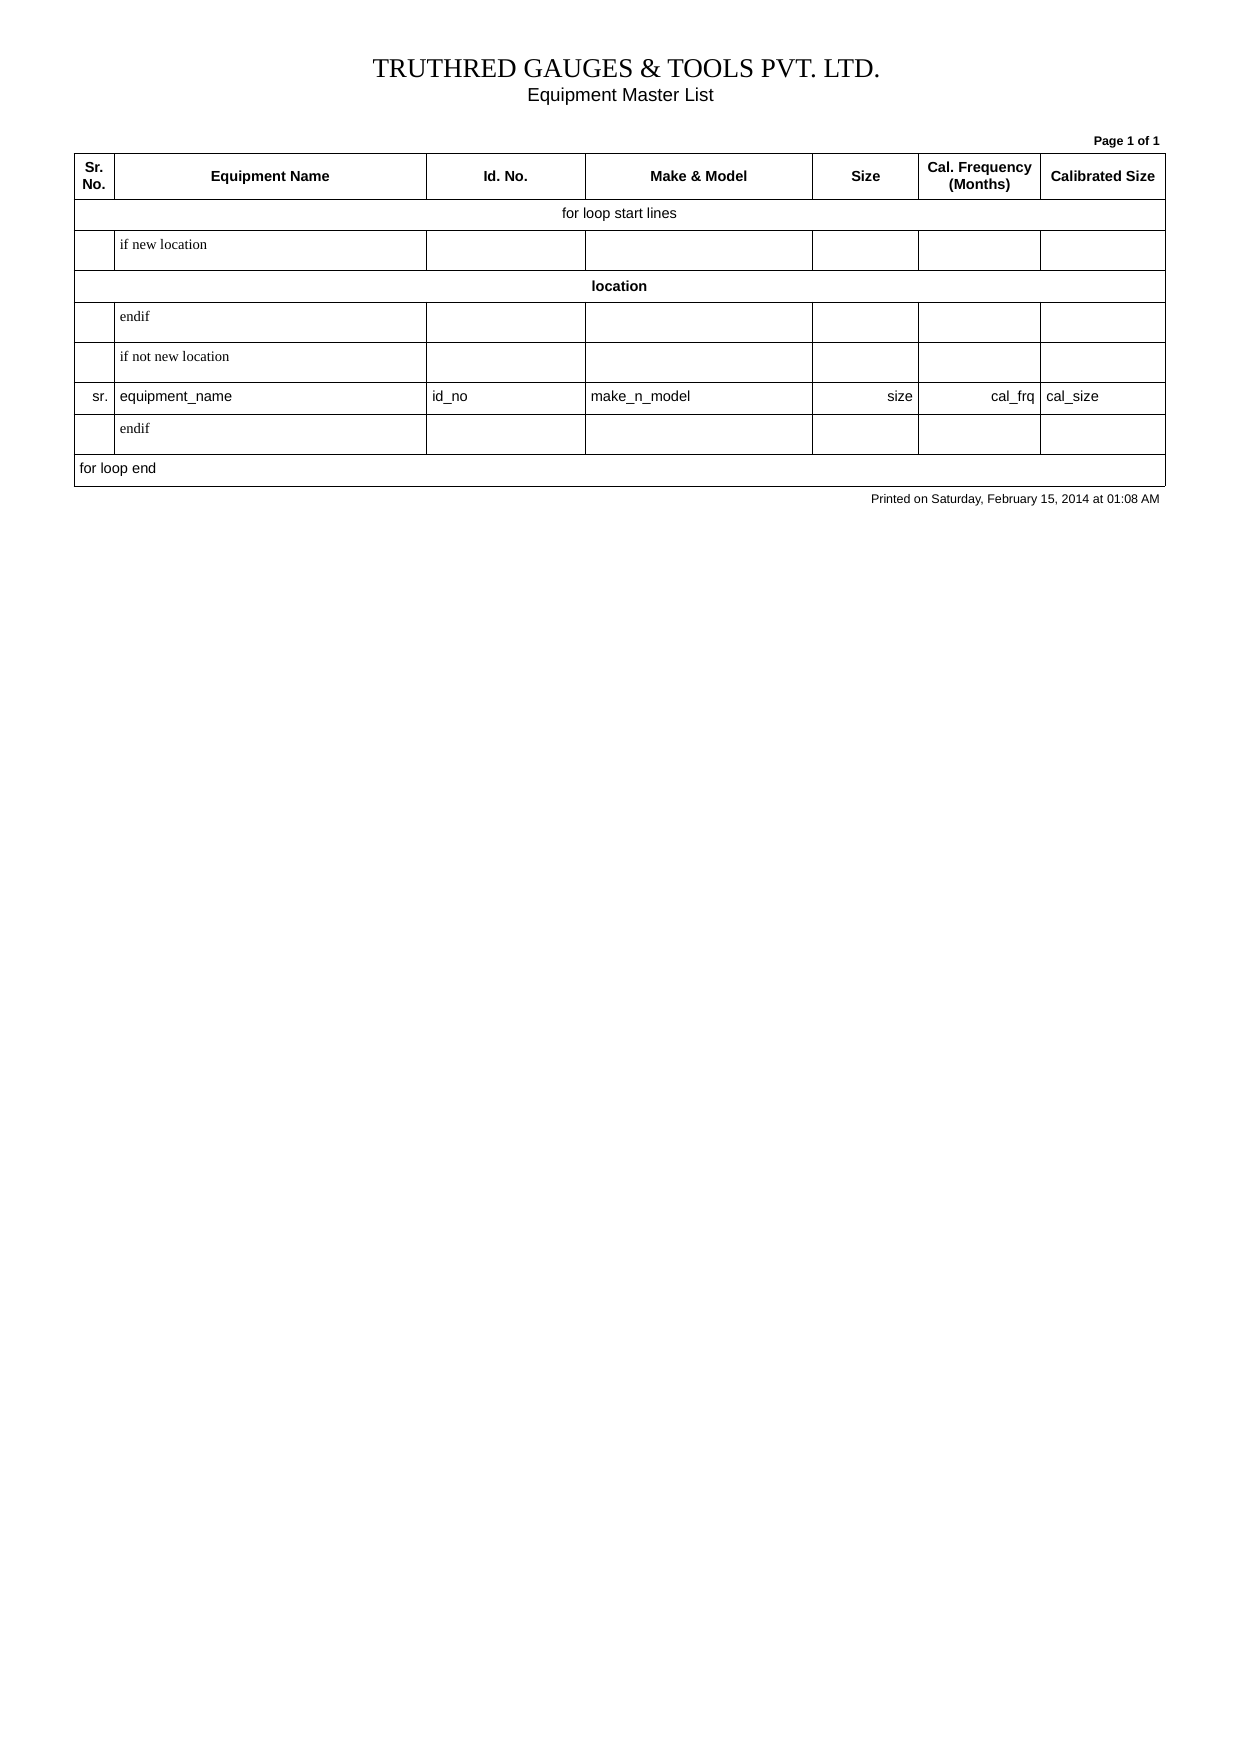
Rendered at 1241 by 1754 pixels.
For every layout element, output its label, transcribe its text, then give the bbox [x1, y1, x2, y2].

table_cell make_n_model [586, 383, 812, 414]
table_cell [75, 343, 114, 382]
table_cell location [75, 271, 1165, 302]
table_cell if new location [115, 231, 426, 270]
table_cell Make & Model [586, 154, 812, 198]
table_cell [813, 303, 918, 342]
table_cell [1041, 231, 1165, 270]
table_cell Calibrated Size [1041, 154, 1165, 198]
table_cell Cal. Frequency (Months) [919, 154, 1040, 198]
table_cell id_no [427, 383, 585, 414]
table_cell Equipment Name [115, 154, 426, 198]
table_cell [813, 231, 918, 270]
table_cell [427, 343, 585, 382]
table_cell [586, 343, 812, 382]
table_cell endif [115, 303, 426, 342]
table_cell [813, 343, 918, 382]
table_cell [919, 343, 1040, 382]
table_cell [586, 303, 812, 342]
table_cell Printed on Saturday, February 15, 2014 at 01:08 AM [74, 487, 1165, 517]
table_header Page 1 of 1 [74, 128, 1165, 153]
table_cell for loop end [75, 455, 1165, 486]
table_cell [1041, 343, 1165, 382]
table_cell [919, 231, 1040, 270]
table_cell if not new location [115, 343, 426, 382]
table_cell [1041, 303, 1165, 342]
table_cell Id. No. [427, 154, 585, 198]
table_cell [427, 415, 585, 454]
table_cell sr. [75, 383, 114, 414]
table_cell equipment_name [115, 383, 426, 414]
table_cell [919, 303, 1040, 342]
table_cell [75, 303, 114, 342]
table_cell for loop start lines [75, 200, 1165, 230]
table_cell cal_frq [919, 383, 1040, 414]
table_cell endif [115, 415, 426, 454]
table_cell [1041, 415, 1165, 454]
table_cell Size [813, 154, 918, 198]
table_cell [75, 231, 114, 270]
table_cell cal_size [1041, 383, 1165, 414]
table_cell [427, 303, 585, 342]
table_cell [586, 231, 812, 270]
table_cell [427, 231, 585, 270]
table_cell Sr. No. [75, 154, 114, 198]
table_cell [586, 415, 812, 454]
table_cell [919, 415, 1040, 454]
table_cell [813, 415, 918, 454]
table_cell [75, 415, 114, 454]
table_cell size [813, 383, 918, 414]
